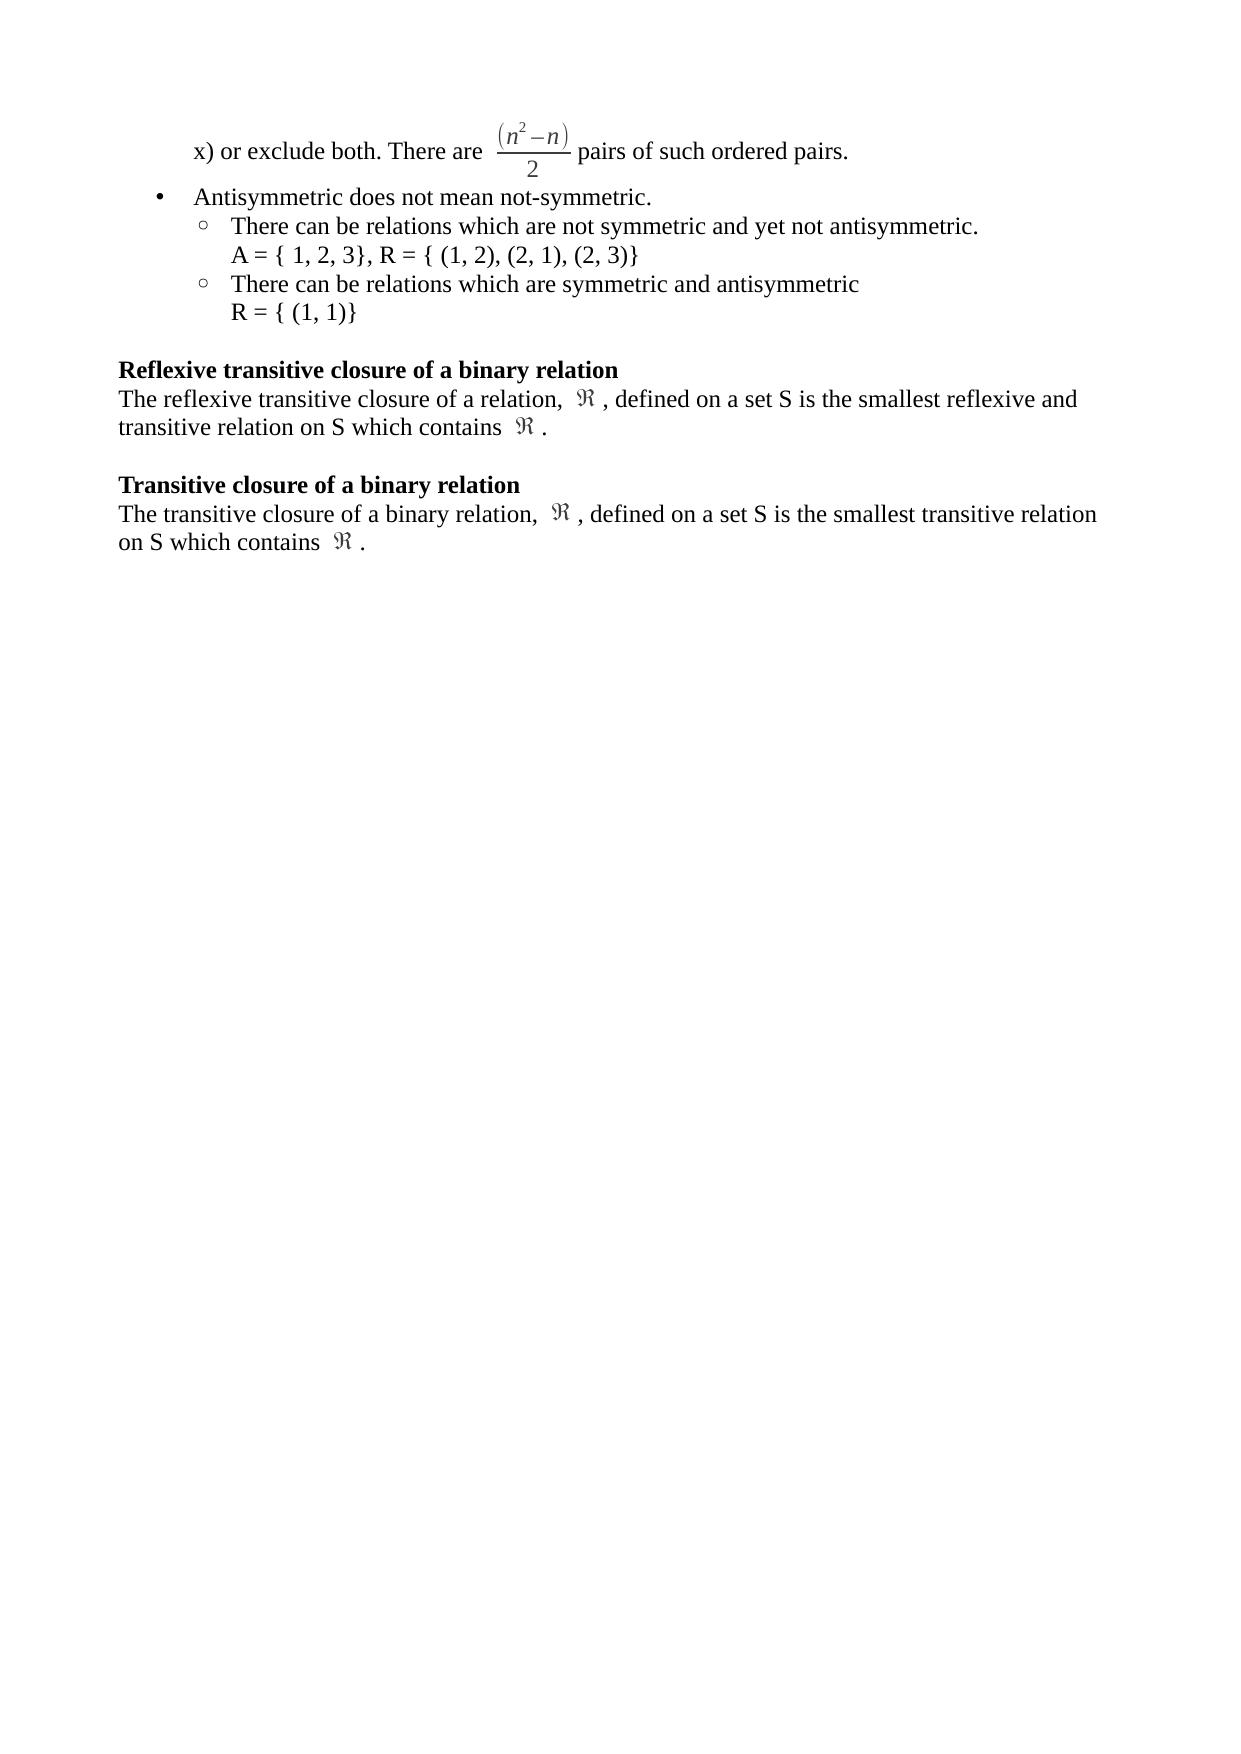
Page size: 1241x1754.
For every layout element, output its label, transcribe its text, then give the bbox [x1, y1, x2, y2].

list There can be relations which are not symmetric and yet not antisymmetric. [193, 211, 1122, 240]
text The transitive closure of a binary relation, , defined on a set S is the smallest transitive relation on S which contains . [118, 499, 1122, 556]
text The reflexive transitive closure of a relation, , defined on a set S is the smallest reflexive and transitive relation on S which contains . [118, 384, 1122, 441]
list For each pair (x, y), (y, x) in A with , there are 3 choices. Include (x, y) or include (y, x) or exclude both. There are pairs of such ordered pairs. [156, 118, 1122, 182]
list Antisymmetric does not mean not-symmetric. [156, 182, 1122, 211]
list There can be relations which are symmetric and antisymmetric [193, 269, 1122, 297]
list R = { (1, 1)} [193, 297, 1122, 326]
text Reflexive transitive closure of a binary relation [118, 355, 1122, 384]
list A = { 1, 2, 3}, R = { (1, 2), (2, 1), (2, 3)} [193, 240, 1122, 269]
text Transitive closure of a binary relation [118, 470, 1122, 499]
